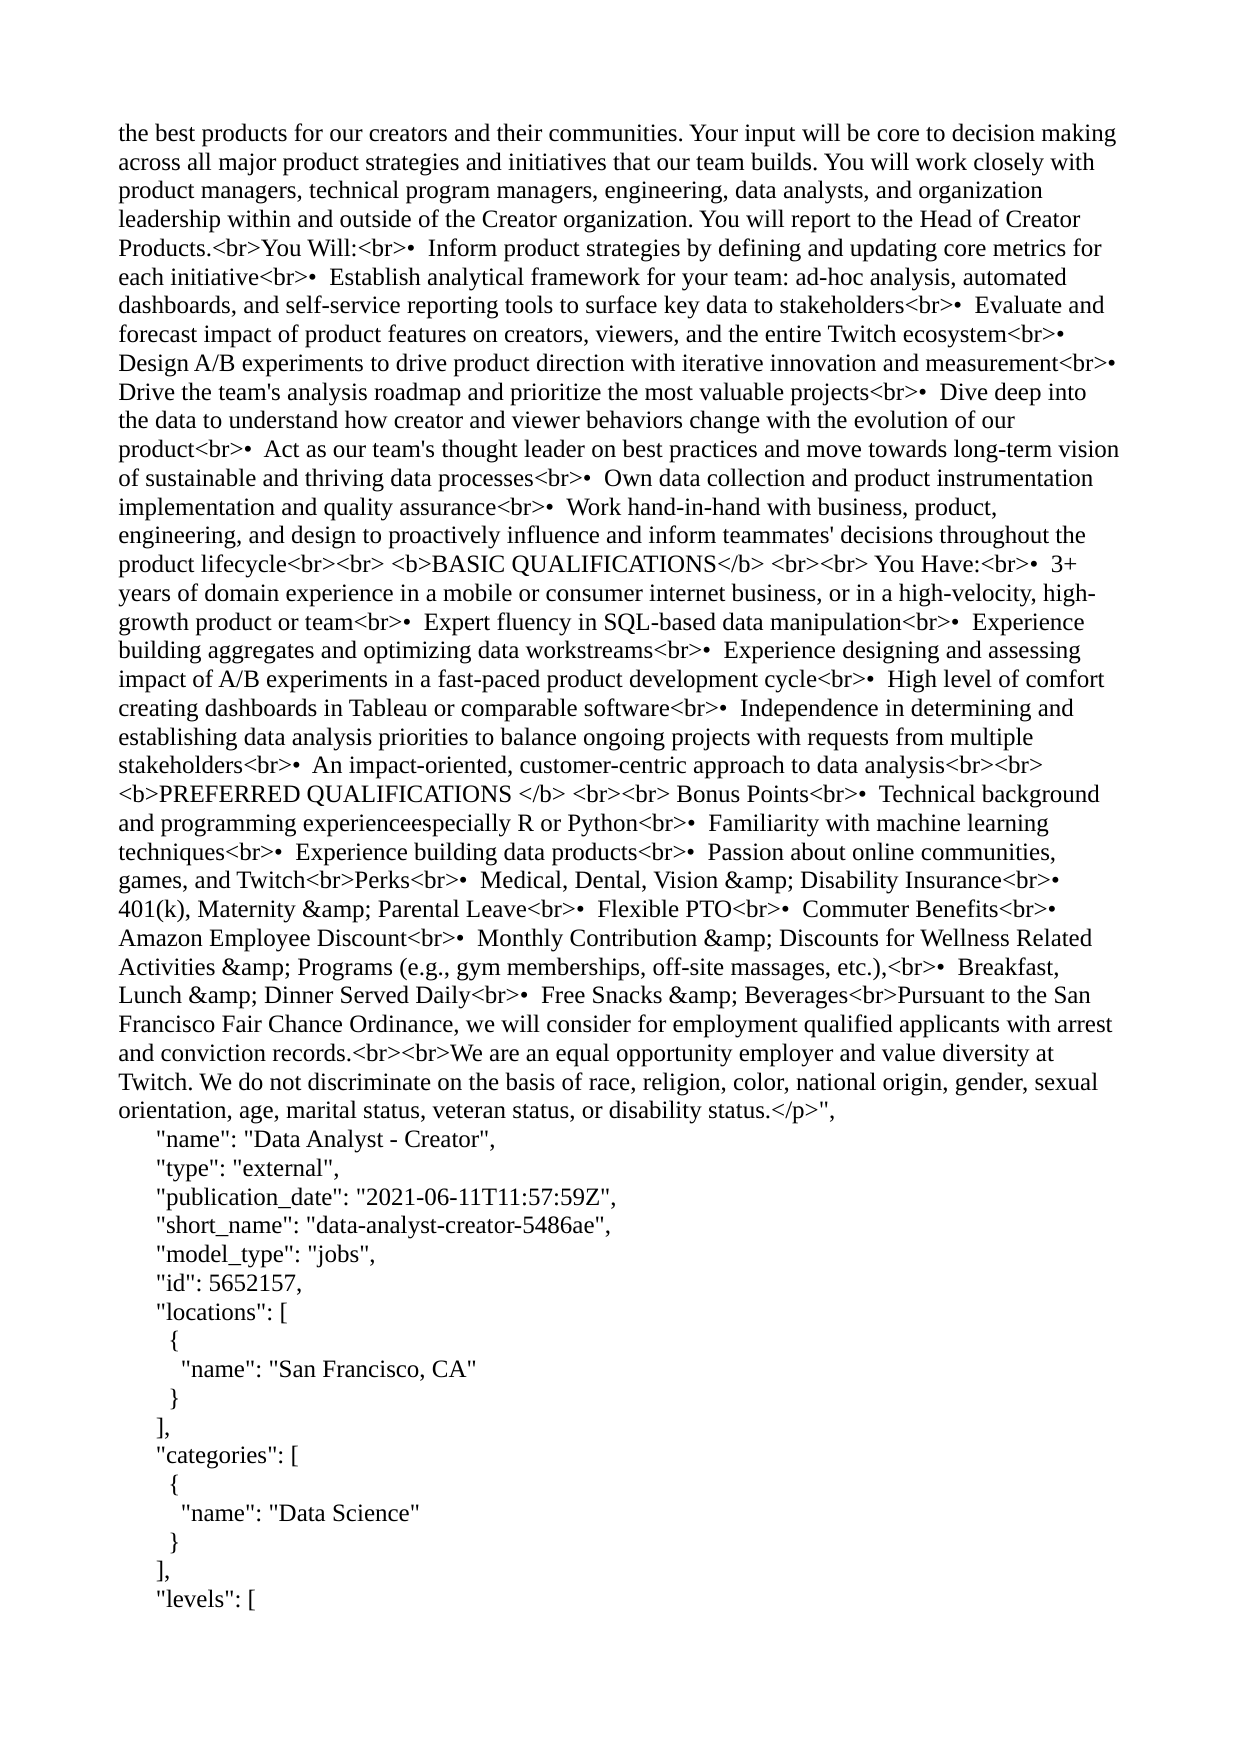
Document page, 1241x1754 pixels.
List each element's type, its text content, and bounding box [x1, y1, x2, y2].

text "short_name": "data-analyst-creator-5486ae", [118, 1211, 1122, 1239]
text "name": "San Francisco, CA" [118, 1354, 1122, 1383]
text { [118, 1469, 1122, 1498]
text } [118, 1527, 1122, 1556]
text "levels": [ [118, 1584, 1122, 1613]
text ], [118, 1412, 1122, 1441]
text "name": "Data Analyst - Creator", [118, 1124, 1122, 1153]
text "model_type": "jobs", [118, 1239, 1122, 1268]
text "name": "Data Science" [118, 1498, 1122, 1527]
text the best products for our creators and their communities. Your input will be core to decision making across all major product strategies and initiatives that our team builds. You will work closely with product managers, technical program managers, engineering, data analysts, and organization leadership within and outside of the Creator organization. You will report to the Head of Creator Products.<br>You Will:<br>• Inform product strategies by defining and updating core metrics for each initiative<br>• Establish analytical framework for your team: ad-hoc analysis, automated dashboards, and self-service reporting tools to surface key data to stakeholders<br>• Evaluate and forecast impact of product features on creators, viewers, and the entire Twitch ecosystem<br>• Design A/B experiments to drive product direction with iterative innovation and measurement<br>• Drive the team's analysis roadmap and prioritize the most valuable projects<br>• Dive deep into the data to understand how creator and viewer behaviors change with the evolution of our product<br>• Act as our team's thought leader on best practices and move towards long-term vision of sustainable and thriving data processes<br>• Own data collection and product instrumentation implementation and quality assurance<br>• Work hand-in-hand with business, product, engineering, and design to proactively influence and inform teammates' decisions throughout the product lifecycle<br><br> <b>BASIC QUALIFICATIONS</b> <br><br> You Have:<br>• 3+ years of domain experience in a mobile or consumer internet business, or in a high-velocity, high-growth product or team<br>• Expert fluency in SQL-based data manipulation<br>• Experience building aggregates and optimizing data workstreams<br>• Experience designing and assessing impact of A/B experiments in a fast-paced product development cycle<br>• High level of comfort creating dashboards in Tableau or comparable software<br>• Independence in determining and establishing data analysis priorities to balance ongoing projects with requests from multiple stakeholders<br>• An impact-oriented, customer-centric approach to data analysis<br><br> <b>PREFERRED QUALIFICATIONS </b> <br><br> Bonus Points<br>• Technical background and programming experienceespecially R or Python<br>• Familiarity with machine learning techniques<br>• Experience building data products<br>• Passion about online communities, games, and Twitch<br>Perks<br>• Medical, Dental, Vision &amp; Disability Insurance<br>• 401(k), Maternity &amp; Parental Leave<br>• Flexible PTO<br>• Commuter Benefits<br>• Amazon Employee Discount<br>• Monthly Contribution &amp; Discounts for Wellness Related Activities &amp; Programs (e.g., gym memberships, off-site massages, etc.),<br>• Breakfast, Lunch &amp; Dinner Served Daily<br>• Free Snacks &amp; Beverages<br>Pursuant to the San Francisco Fair Chance Ordinance, we will consider for employment qualified applicants with arrest and conviction records.<br><br>We are an equal opportunity employer and value diversity at Twitch. We do not discriminate on the basis of race, religion, color, national origin, gender, sexual orientation, age, marital status, veteran status, or disability status.</p>", [118, 118, 1122, 1124]
text "categories": [ [118, 1441, 1122, 1469]
text "type": "external", [118, 1153, 1122, 1182]
text { [118, 1326, 1122, 1354]
text "locations": [ [118, 1297, 1122, 1326]
text "id": 5652157, [118, 1268, 1122, 1297]
text "publication_date": "2021-06-11T11:57:59Z", [118, 1182, 1122, 1211]
text ], [118, 1556, 1122, 1584]
text } [118, 1383, 1122, 1412]
